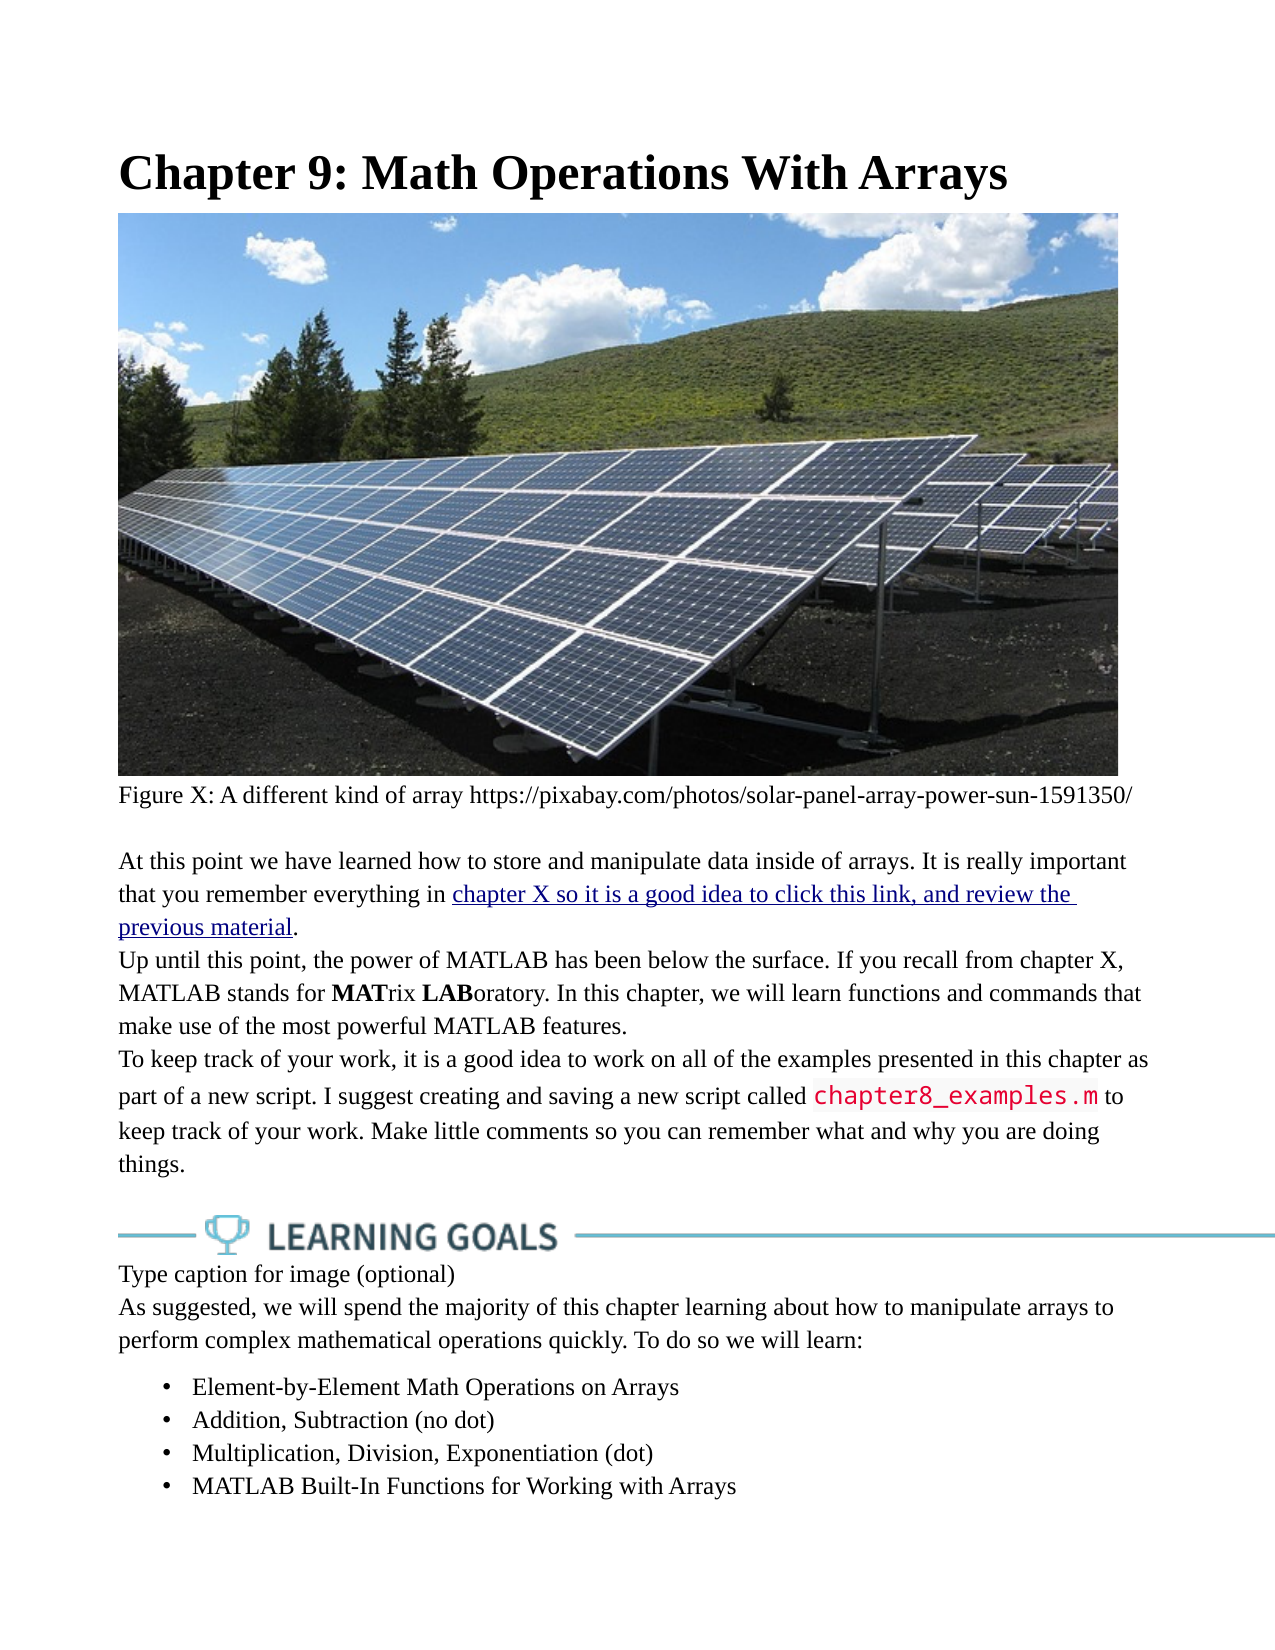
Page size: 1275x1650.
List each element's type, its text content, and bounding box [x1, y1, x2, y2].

text Up until this point, the power of MATLAB has been below the surface. If you recall from chapter X, MATLAB stands for MATrix LABoratory. In this chapter, we will learn functions and commands that make use of the most powerful MATLAB features. [118, 945, 1157, 1040]
picture [118, 213, 1119, 776]
list Addition, Subtraction (no dot) [162, 1405, 1157, 1434]
list Multiplication, Division, Exponentiation (dot) [162, 1438, 1157, 1467]
text Type caption for image (optional) [118, 1259, 1157, 1287]
text At this point we have learned how to store and manipulate data inside of arrays. It is really important that you remember everything in chapter X so it is a good idea to click this link, and review the previous material. [118, 846, 1157, 941]
list MATLAB Built-In Functions for Working with Arrays [162, 1471, 1157, 1500]
list Element-by-Element Math Operations on Arrays [162, 1372, 1157, 1401]
subtitle Chapter 9: Math Operations With Arrays [118, 143, 1157, 201]
text As suggested, we will spend the majority of this chapter learning about how to manipulate arrays to perform complex mathematical operations quickly. To do so we will learn: [118, 1292, 1157, 1353]
text Figure X: A different kind of array https://pixabay.com/photos/solar-panel-array-power-sun-1591350/ [118, 780, 1157, 809]
picture [118, 1215, 1275, 1255]
text To keep track of your work, it is a good idea to work on all of the examples presented in this chapter as part of a new script. I suggest creating and saving a new script called chapter8_examples.m to keep track of your work. Make little comments so you can remember what and why you are doing things. [118, 1044, 1157, 1178]
